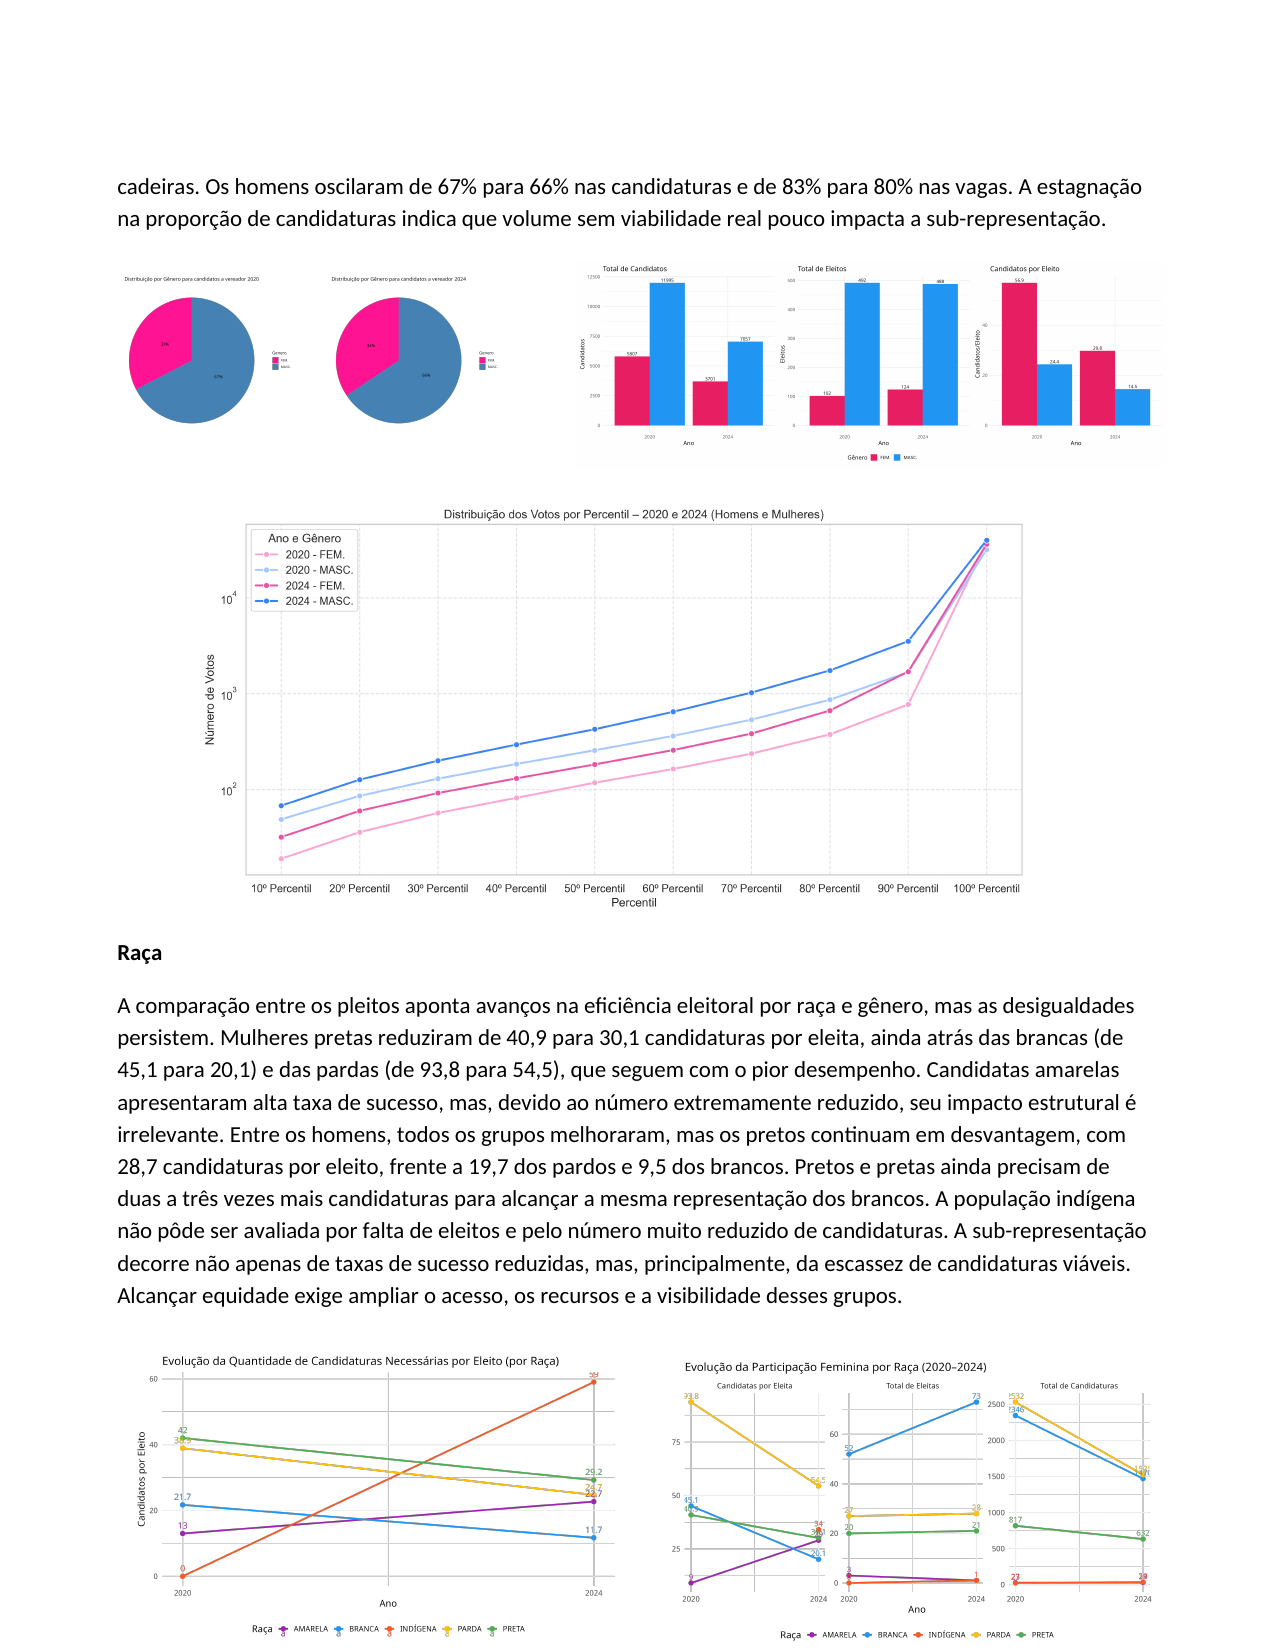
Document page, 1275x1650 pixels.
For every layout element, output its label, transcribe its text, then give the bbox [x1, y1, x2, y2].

picture [93, 276, 518, 439]
text cadeiras. Os homens oscilaram de 67% para 66% nas candidaturas e de 83% para 80% nas vagas. A estagnação na proporção de candidaturas indica que volume sem viabilidade real pouco impacta a sub-representação. [117, 172, 1158, 232]
picture [667, 1358, 1153, 1650]
picture [192, 497, 1038, 921]
text Raça [117, 938, 1158, 966]
text A comparação entre os pleitos aponta avanços na eficiência eleitoral por raça e gênero, mas as desigualdades persistem. Mulheres pretas reduziram de 40,9 para 30,1 candidaturas por eleita, ainda atrás das brancas (de 45,1 para 20,1) e das pardas (de 93,8 para 54,5), que seguem com o pior desempenho. Candidatas amarelas apresentaram alta taxa de sucesso, mas, devido ao número extremamente reduzido, seu impacto estrutural é irrelevante. Entre os homens, todos os grupos melhoraram, mas os pretos continuam em desvantagem, com 28,7 candidaturas por eleito, frente a 19,7 dos pardos e 9,5 dos brancos. Pretos e pretas ainda precisam de duas a três vezes mais candidaturas para alcançar a mesma representação dos brancos. A população indígena não pôde ser avaliada por falta de eleitos e pelo número muito reduzido de candidaturas. A sub-representação decorre não apenas de taxas de sucesso reduzidas, mas, principalmente, da escassez de candidaturas viáveis. Alcançar equidade exige ampliar o acesso, os recursos e a visibilidade desses grupos. [117, 991, 1158, 1309]
picture [133, 1352, 619, 1644]
picture [576, 261, 1167, 469]
